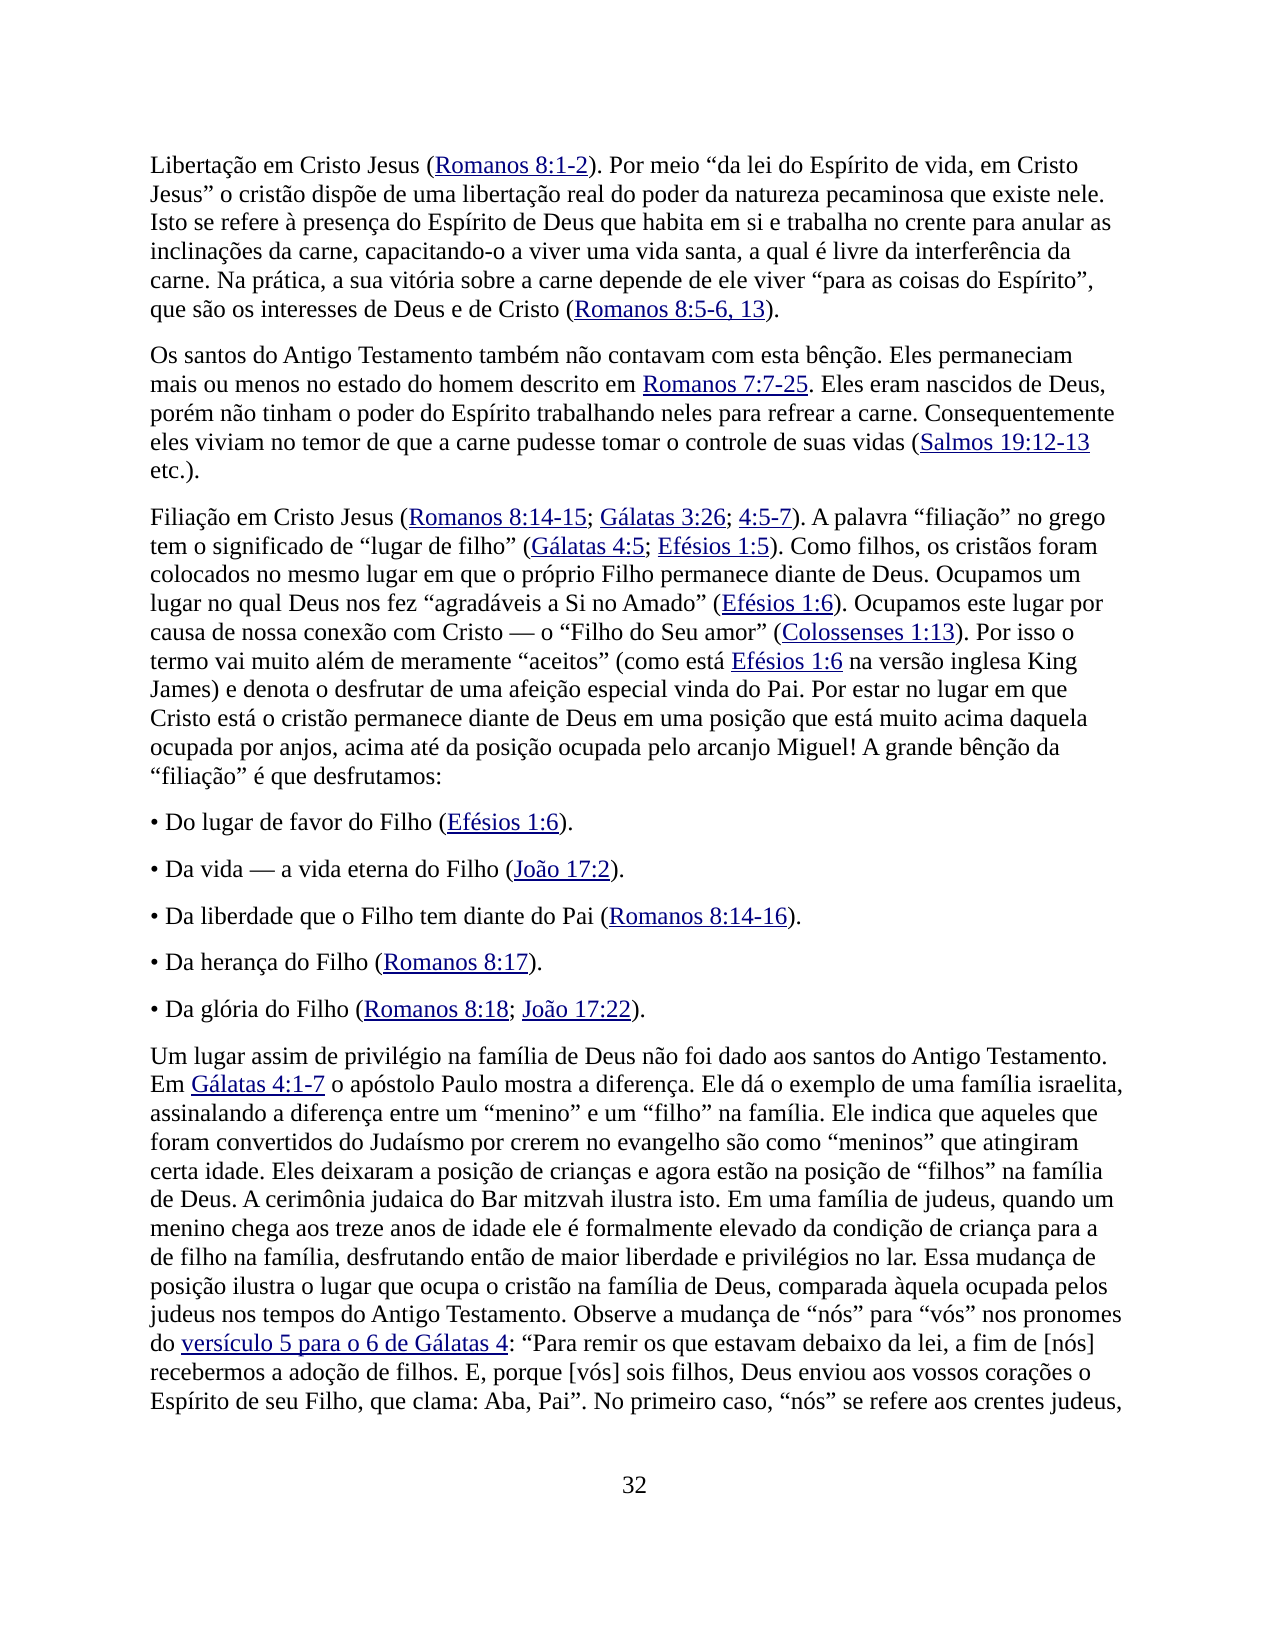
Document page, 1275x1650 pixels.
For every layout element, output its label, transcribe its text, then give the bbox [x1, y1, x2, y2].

text Um lugar assim de privilégio na família de Deus não foi dado aos santos do Antigo Testamento. Em Gálatas 4:1-7 o apóstolo Paulo mostra a diferença. Ele dá o exemplo de uma família israelita, assinalando a diferença entre um “menino” e um “filho” na família. Ele indica que aqueles que foram convertidos do Judaísmo por crerem no evangelho são como “meninos” que atingiram certa idade. Eles deixaram a posição de crianças e agora estão na posição de “filhos” na família de Deus. A cerimônia judaica do Bar mitzvah ilustra isto. Em uma família de judeus, quando um menino chega aos treze anos de idade ele é formalmente elevado da condição de criança para a de filho na família, desfrutando então de maior liberdade e privilégios no lar. Essa mudança de posição ilustra o lugar que ocupa o cristão na família de Deus, comparada àquela ocupada pelos judeus nos tempos do Antigo Testamento. Observe a mudança de “nós” para “vós” nos pronomes do versículo 5 para o 6 de Gálatas 4: “Para remir os que estavam debaixo da lei, a fim de [nós] recebermos a adoção de filhos. E, porque [vós] sois filhos, Deus enviou aos vossos corações o Espírito de seu Filho, que clama: Aba, Pai”. No primeiro caso, “nós” se refere aos crentes judeus, [150, 1041, 1125, 1414]
text • Do lugar de favor do Filho (Efésios 1:6). [150, 807, 1125, 836]
text • Da liberdade que o Filho tem diante do Pai (Romanos 8:14-16). [150, 901, 1125, 929]
text • Da vida — a vida eterna do Filho (João 17:2). [150, 854, 1125, 883]
text Os santos do Antigo Testamento também não contavam com esta bênção. Eles permaneciam mais ou menos no estado do homem descrito em Romanos 7:7-25. Eles eram nascidos de Deus, porém não tinham o poder do Espírito trabalhando neles para refrear a carne. Consequentemente eles viviam no temor de que a carne pudesse tomar o controle de suas vidas (Salmos 19:12-13 etc.). [150, 340, 1125, 484]
text • Da herança do Filho (Romanos 8:17). [150, 947, 1125, 976]
text Filiação em Cristo Jesus (Romanos 8:14-15; Gálatas 3:26; 4:5-7). A palavra “filiação” no grego tem o significado de “lugar de filho” (Gálatas 4:5; Efésios 1:5). Como filhos, os cristãos foram colocados no mesmo lugar em que o próprio Filho permanece diante de Deus. Ocupamos um lugar no qual Deus nos fez “agradáveis a Si no Amado” (Efésios 1:6). Ocupamos este lugar por causa de nossa conexão com Cristo — o “Filho do Seu amor” (Colossenses 1:13). Por isso o termo vai muito além de meramente “aceitos” (como está Efésios 1:6 na versão inglesa King James) e denota o desfrutar de uma afeição especial vinda do Pai. Por estar no lugar em que Cristo está o cristão permanece diante de Deus em uma posição que está muito acima daquela ocupada por anjos, acima até da posição ocupada pelo arcanjo Miguel! A grande bênção da “filiação” é que desfrutamos: [150, 502, 1125, 789]
text Libertação em Cristo Jesus (Romanos 8:1-2). Por meio “da lei do Espírito de vida, em Cristo Jesus” o cristão dispõe de uma libertação real do poder da natureza pecaminosa que existe nele. Isto se refere à presença do Espírito de Deus que habita em si e trabalha no crente para anular as inclinações da carne, capacitando-o a viver uma vida santa, a qual é livre da interferência da carne. Na prática, a sua vitória sobre a carne depende de ele viver “para as coisas do Espírito”, que são os interesses de Deus e de Cristo (Romanos 8:5-6, 13). [150, 150, 1125, 322]
text • Da glória do Filho (Romanos 8:18; João 17:22). [150, 994, 1125, 1023]
